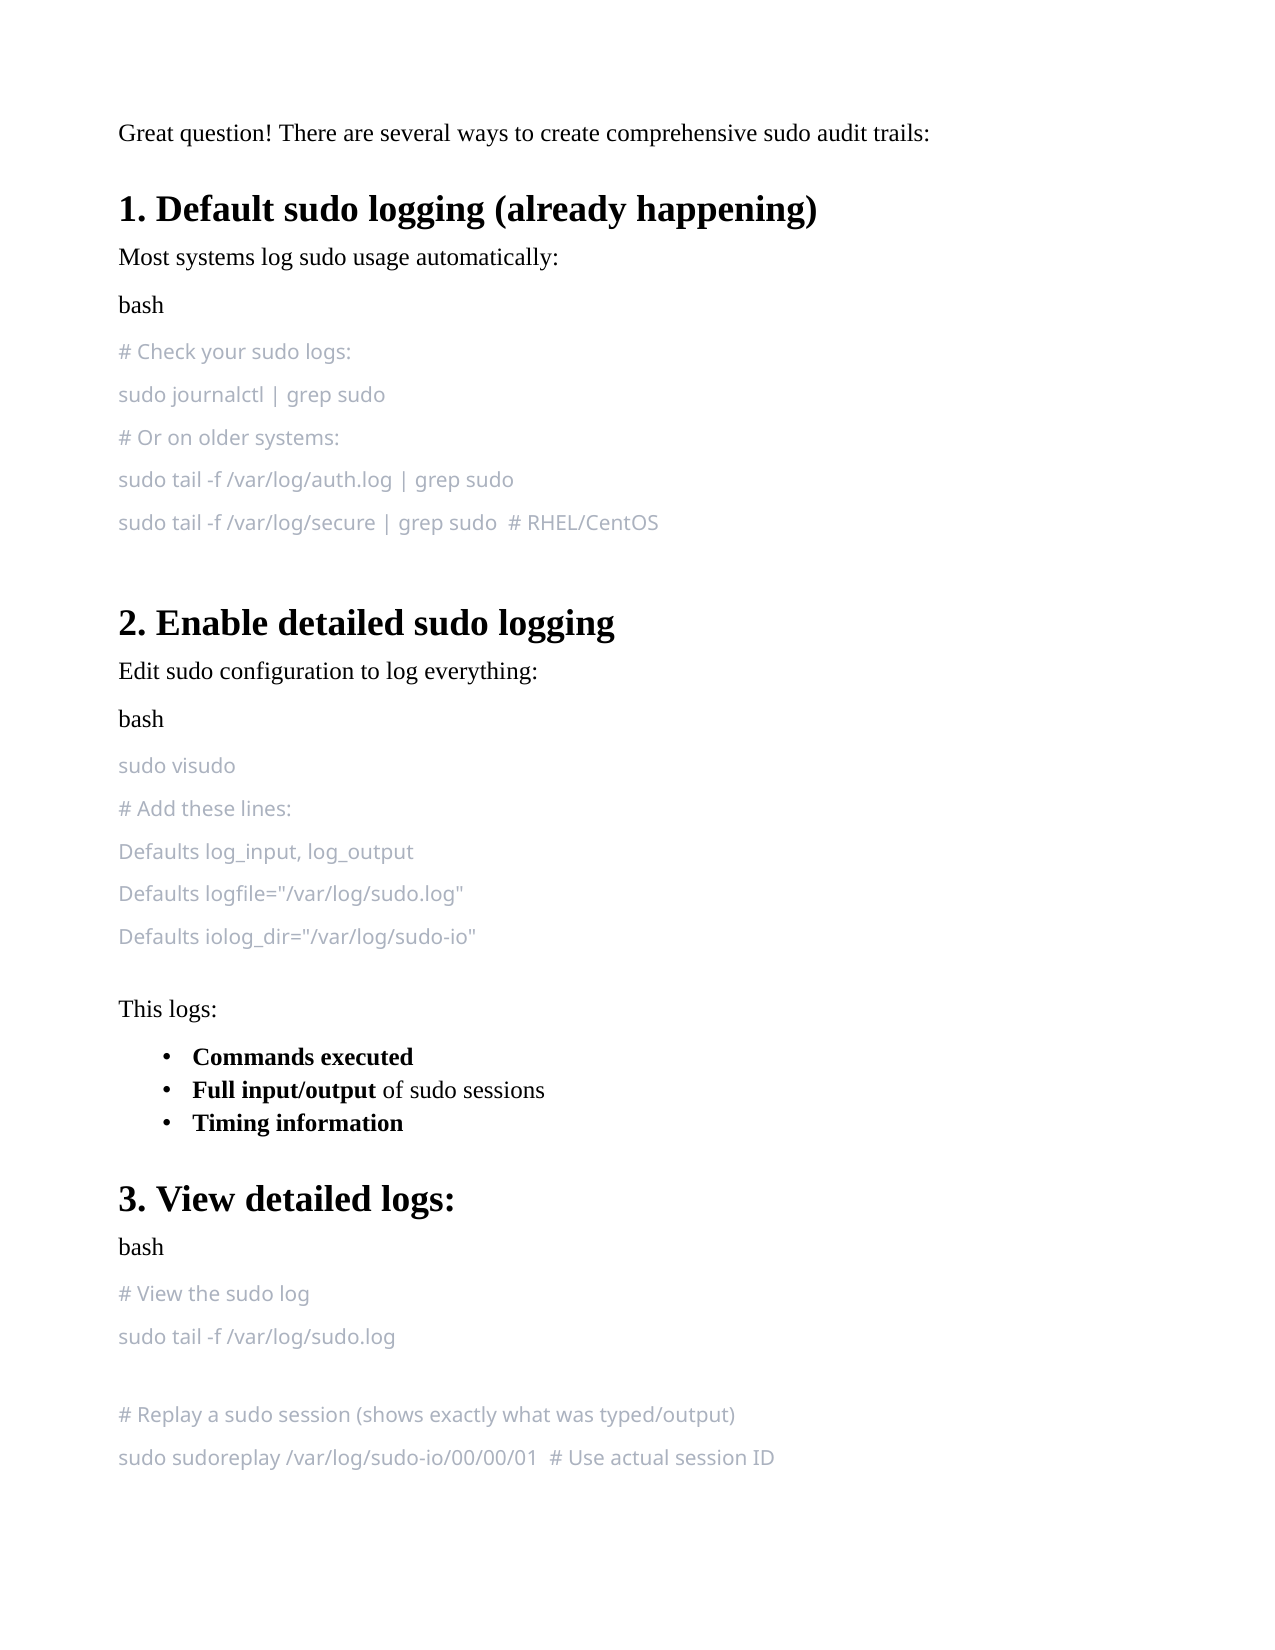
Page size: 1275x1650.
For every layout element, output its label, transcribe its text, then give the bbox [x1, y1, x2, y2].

text # Add these lines: [118, 794, 1157, 823]
text Defaults log_input, log_output [118, 837, 1157, 865]
text # Replay a sudo session (shows exactly what was typed/output) [118, 1400, 1157, 1428]
subtitle 3. View detailed logs: [118, 1176, 1157, 1219]
text sudo tail -f /var/log/sudo.log [118, 1322, 1157, 1350]
text sudo tail -f /var/log/secure | grep sudo # RHEL/CentOS [118, 508, 1157, 536]
list Full input/output of sudo sessions [162, 1075, 1157, 1103]
text Great question! There are several ways to create comprehensive sudo audit trails: [118, 118, 1157, 147]
text Defaults iolog_dir="/var/log/sudo-io" [118, 922, 1157, 950]
text # Check your sudo logs: [118, 337, 1157, 366]
text bash [118, 1232, 1157, 1261]
subtitle 1. Default sudo logging (already happening) [118, 187, 1157, 230]
text This logs: [118, 994, 1157, 1023]
text # View the sudo log [118, 1279, 1157, 1308]
list Timing information [162, 1108, 1157, 1136]
text sudo tail -f /var/log/auth.log | grep sudo [118, 465, 1157, 494]
text sudo journalctl | grep sudo [118, 380, 1157, 408]
text bash [118, 704, 1157, 733]
text Defaults logfile="/var/log/sudo.log" [118, 879, 1157, 908]
text # Or on older systems: [118, 423, 1157, 451]
subtitle 2. Enable detailed sudo logging [118, 601, 1157, 644]
text sudo sudoreplay /var/log/sudo-io/00/00/01 # Use actual session ID [118, 1443, 1157, 1471]
text sudo visudo [118, 752, 1157, 780]
list Commands executed [162, 1042, 1157, 1070]
text Edit sudo configuration to log everything: [118, 656, 1157, 685]
text bash [118, 290, 1157, 318]
text Most systems log sudo usage automatically: [118, 242, 1157, 271]
